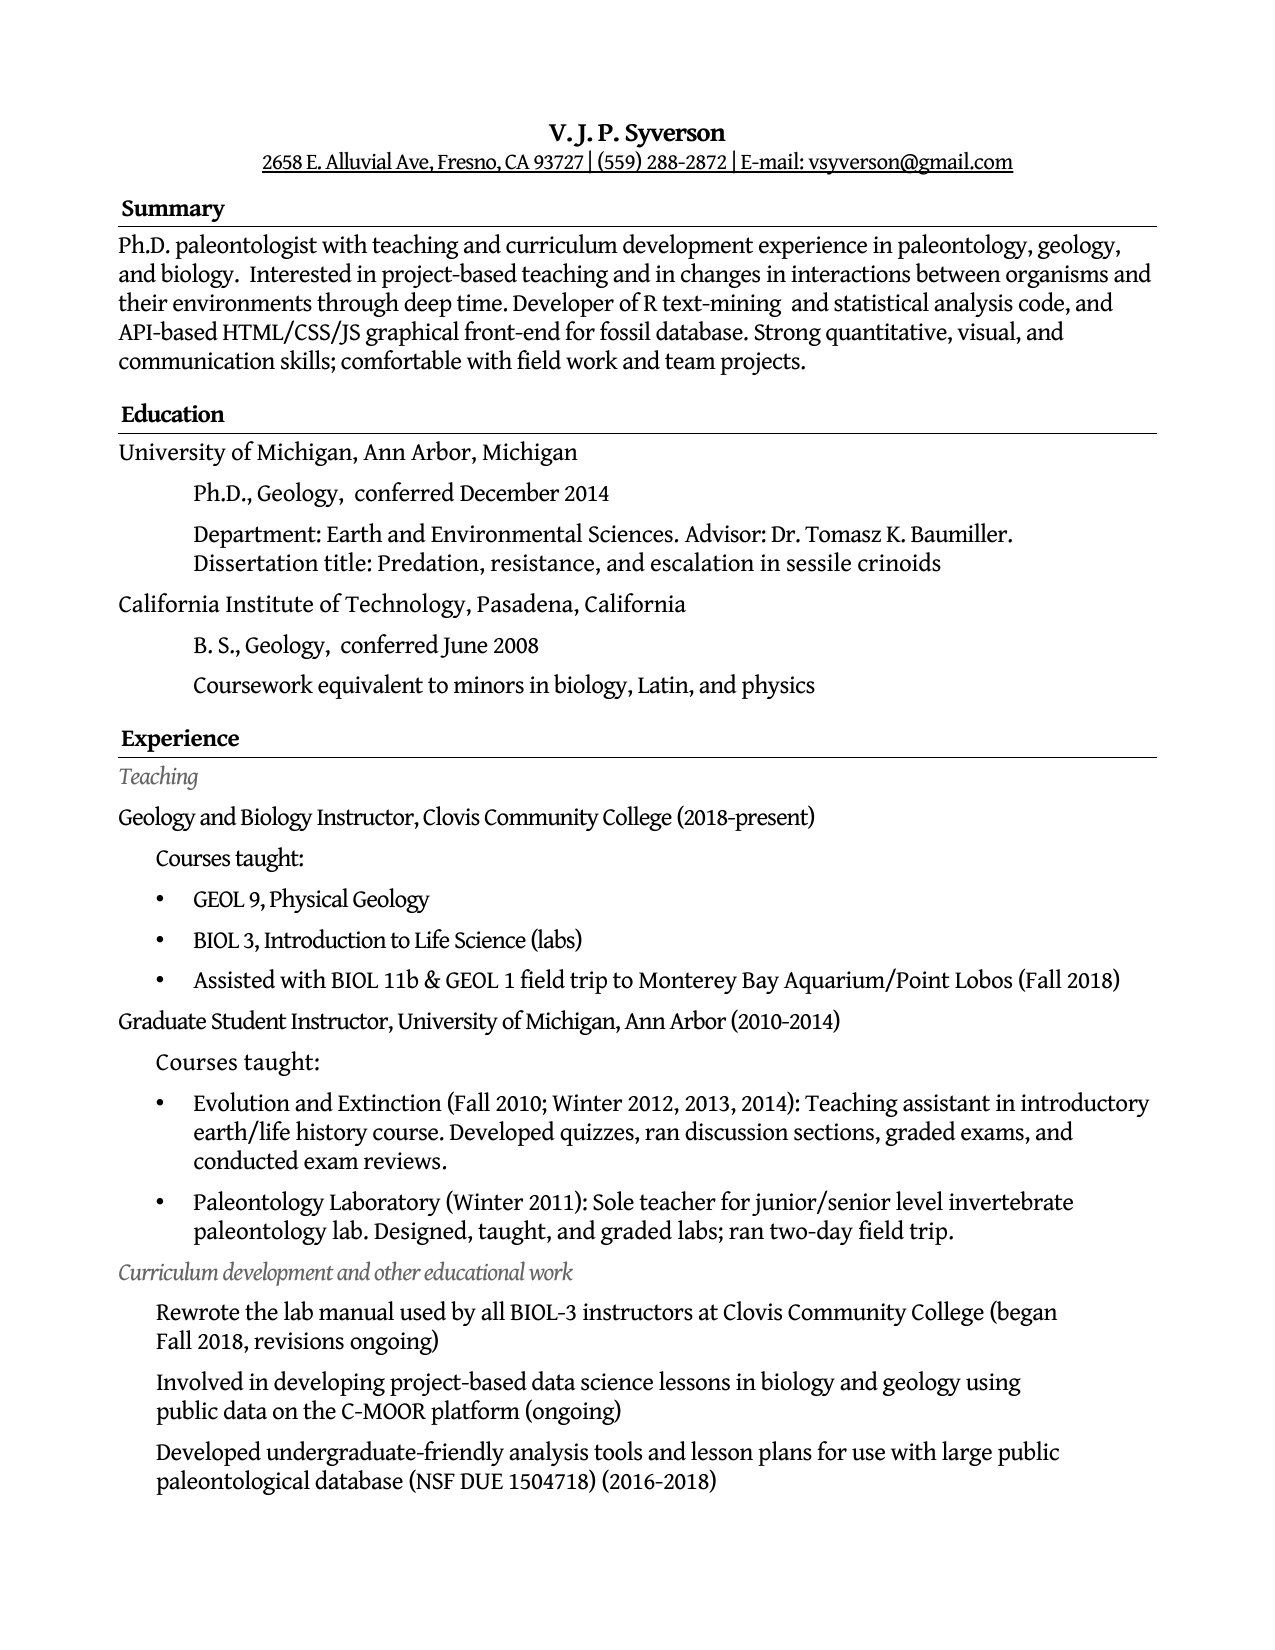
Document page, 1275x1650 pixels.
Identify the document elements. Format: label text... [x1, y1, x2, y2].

text California Institute of Technology, Pasadena, California [118, 590, 954, 619]
subtitle Education [118, 398, 1157, 433]
text Teaching [118, 763, 1157, 792]
text University of Michigan, Ann Arbor, Michigan [118, 439, 865, 468]
text Graduate Student Instructor, University of Michigan, Ann Arbor (2010-2014) [118, 1008, 1157, 1037]
subtitle Summary [118, 191, 1157, 226]
list BIOL 3, Introduction to Life Science (labs) [156, 926, 1157, 955]
text Rewrote the lab manual used by all BIOL-3 instructors at Clovis Community College (began Fall 2018, revisions ongoing) [156, 1299, 1079, 1357]
list GEOL 9, Physical Geology [156, 885, 1157, 914]
text B. S., Geology, conferred June 2008 [118, 631, 651, 660]
text Coursework equivalent to minors in biology, Latin, and physics [118, 672, 1157, 701]
text Department: Earth and Environmental Sciences. Advisor: Dr. Tomasz K. Baumiller. Dissertation title: Predation, resistance, and escalation in sessile crinoids [193, 521, 1108, 578]
text Courses taught: [118, 844, 1157, 873]
text Developed undergraduate-friendly analysis tools and lesson plans for use with large public paleontological database (NSF DUE 1504718) (2016-2018) [156, 1438, 1079, 1496]
list Evolution and Extinction (Fall 2010; Winter 2012, 2013, 2014): Teaching assistant in introductory earth/life history course. Developed quizzes, ran discussion sections, graded exams, and conducted exam reviews. [156, 1089, 1157, 1176]
text V. J. P. Syverson [118, 118, 1157, 149]
text 2658 E. Alluvial Ave, Fresno, CA 93727 | (559) 288-2872 | E-mail: vsyverson@gmail.com [118, 149, 1157, 176]
text Ph.D., Geology, conferred December 2014 [193, 480, 1108, 509]
text Courses taught: [118, 1049, 1157, 1078]
subtitle Experience [118, 722, 1157, 757]
text Ph.D. paleontologist with teaching and curriculum development experience in paleontology, geology, and biology. Interested in project-based teaching and in changes in interactions between organisms and their environments through deep time. Developer of R text-mining and statistical analysis code, and API-based HTML/CSS/JS graphical front-end for fossil database. Strong quantitative, visual, and communication skills; comfortable with field work and team projects. [118, 232, 1157, 377]
text Involved in developing project-based data science lessons in biology and geology using public data on the C-MOOR platform (ongoing) [156, 1369, 1079, 1427]
text Curriculum development and other educational work [118, 1258, 1157, 1287]
text Geology and Biology Instructor, Clovis Community College (2018-present) [118, 804, 1157, 833]
list Paleontology Laboratory (Winter 2011): Sole teacher for junior/senior level invertebrate paleontology lab. Designed, taught, and graded labs; ran two-day field trip. [156, 1188, 1157, 1246]
list Assisted with BIOL 11b & GEOL 1 field trip to Monterey Bay Aquarium/Point Lobos (Fall 2018) [156, 967, 1157, 996]
